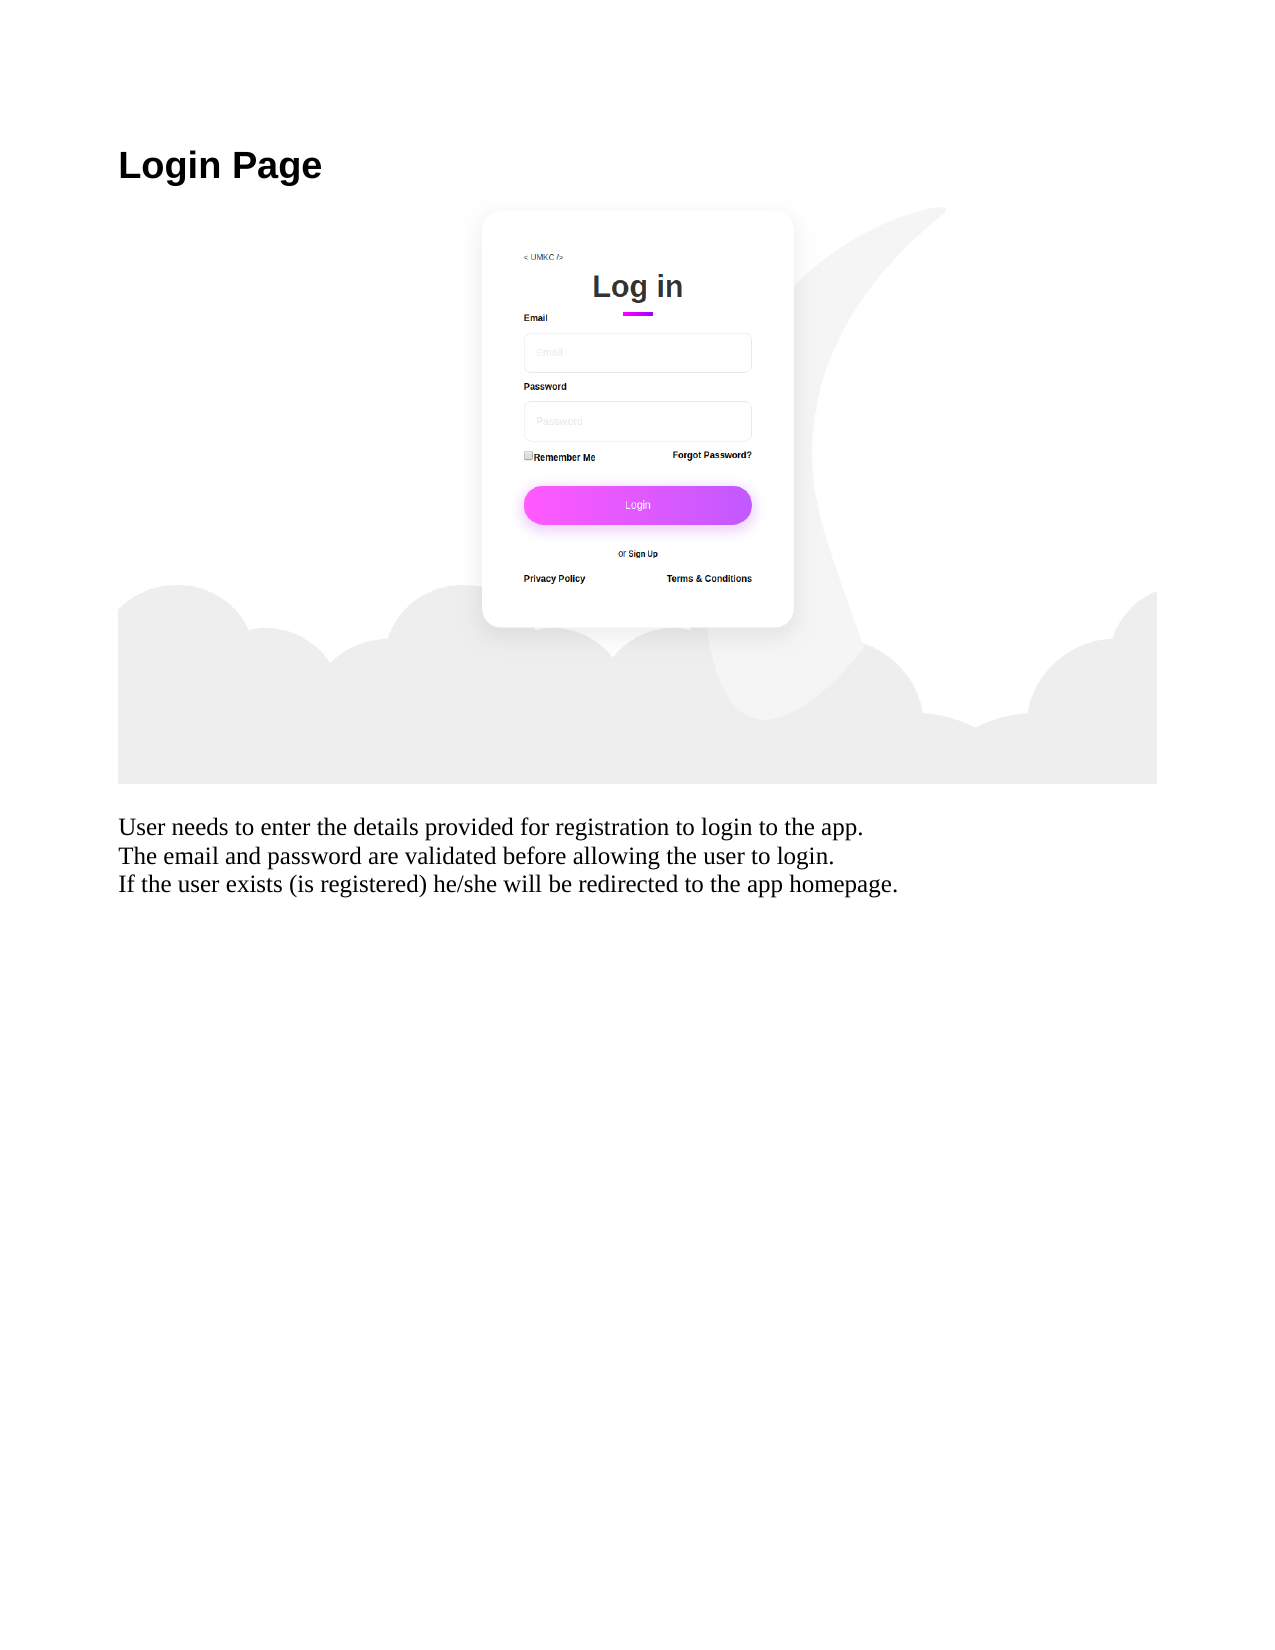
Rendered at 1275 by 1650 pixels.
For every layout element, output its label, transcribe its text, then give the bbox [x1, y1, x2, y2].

picture [118, 199, 1157, 784]
subtitle Login Page [118, 143, 1157, 187]
text If the user exists (is registered) he/she will be redirected to the app homepage. [118, 869, 1157, 898]
text User needs to enter the details provided for registration to login to the app. [118, 812, 1157, 841]
text The email and password are validated before allowing the user to login. [118, 841, 1157, 869]
